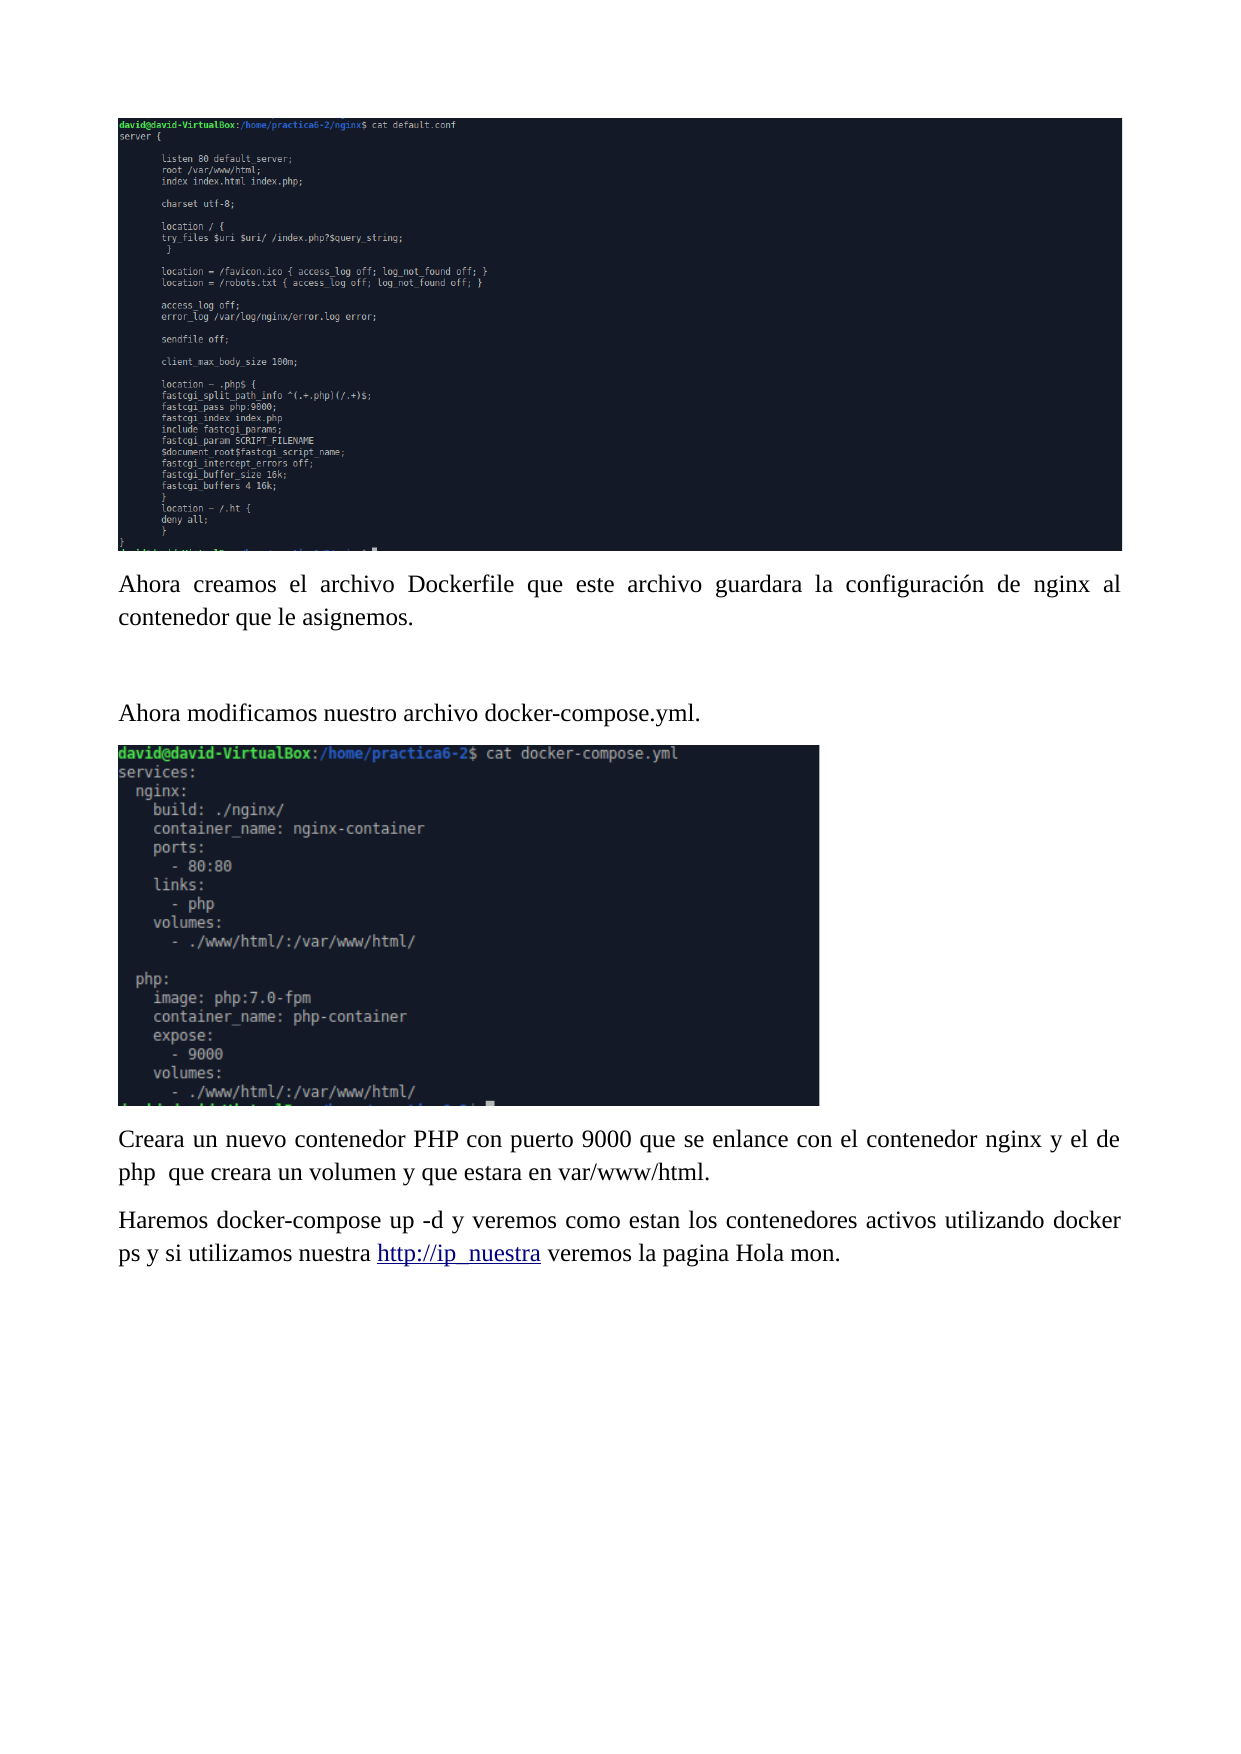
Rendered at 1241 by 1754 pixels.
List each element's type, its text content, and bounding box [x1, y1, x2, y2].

text Ahora modificamos nuestro archivo docker-compose.yml. [118, 698, 1122, 726]
picture [118, 745, 820, 1106]
text Ahora creamos el archivo Dockerfile que este archivo guardara la configuración de nginx al contenedor que le asignemos. [118, 569, 1122, 631]
text Haremos docker-compose up -d y veremos como estan los contenedores activos utilizando docker ps y si utilizamos nuestra http://ip_nuestra veremos la pagina Hola mon. [118, 1205, 1122, 1267]
text Creara un nuevo contenedor PHP con puerto 9000 que se enlance con el contenedor nginx y el de php que creara un volumen y que estara en var/www/html. [118, 1124, 1122, 1186]
picture [118, 118, 1123, 551]
